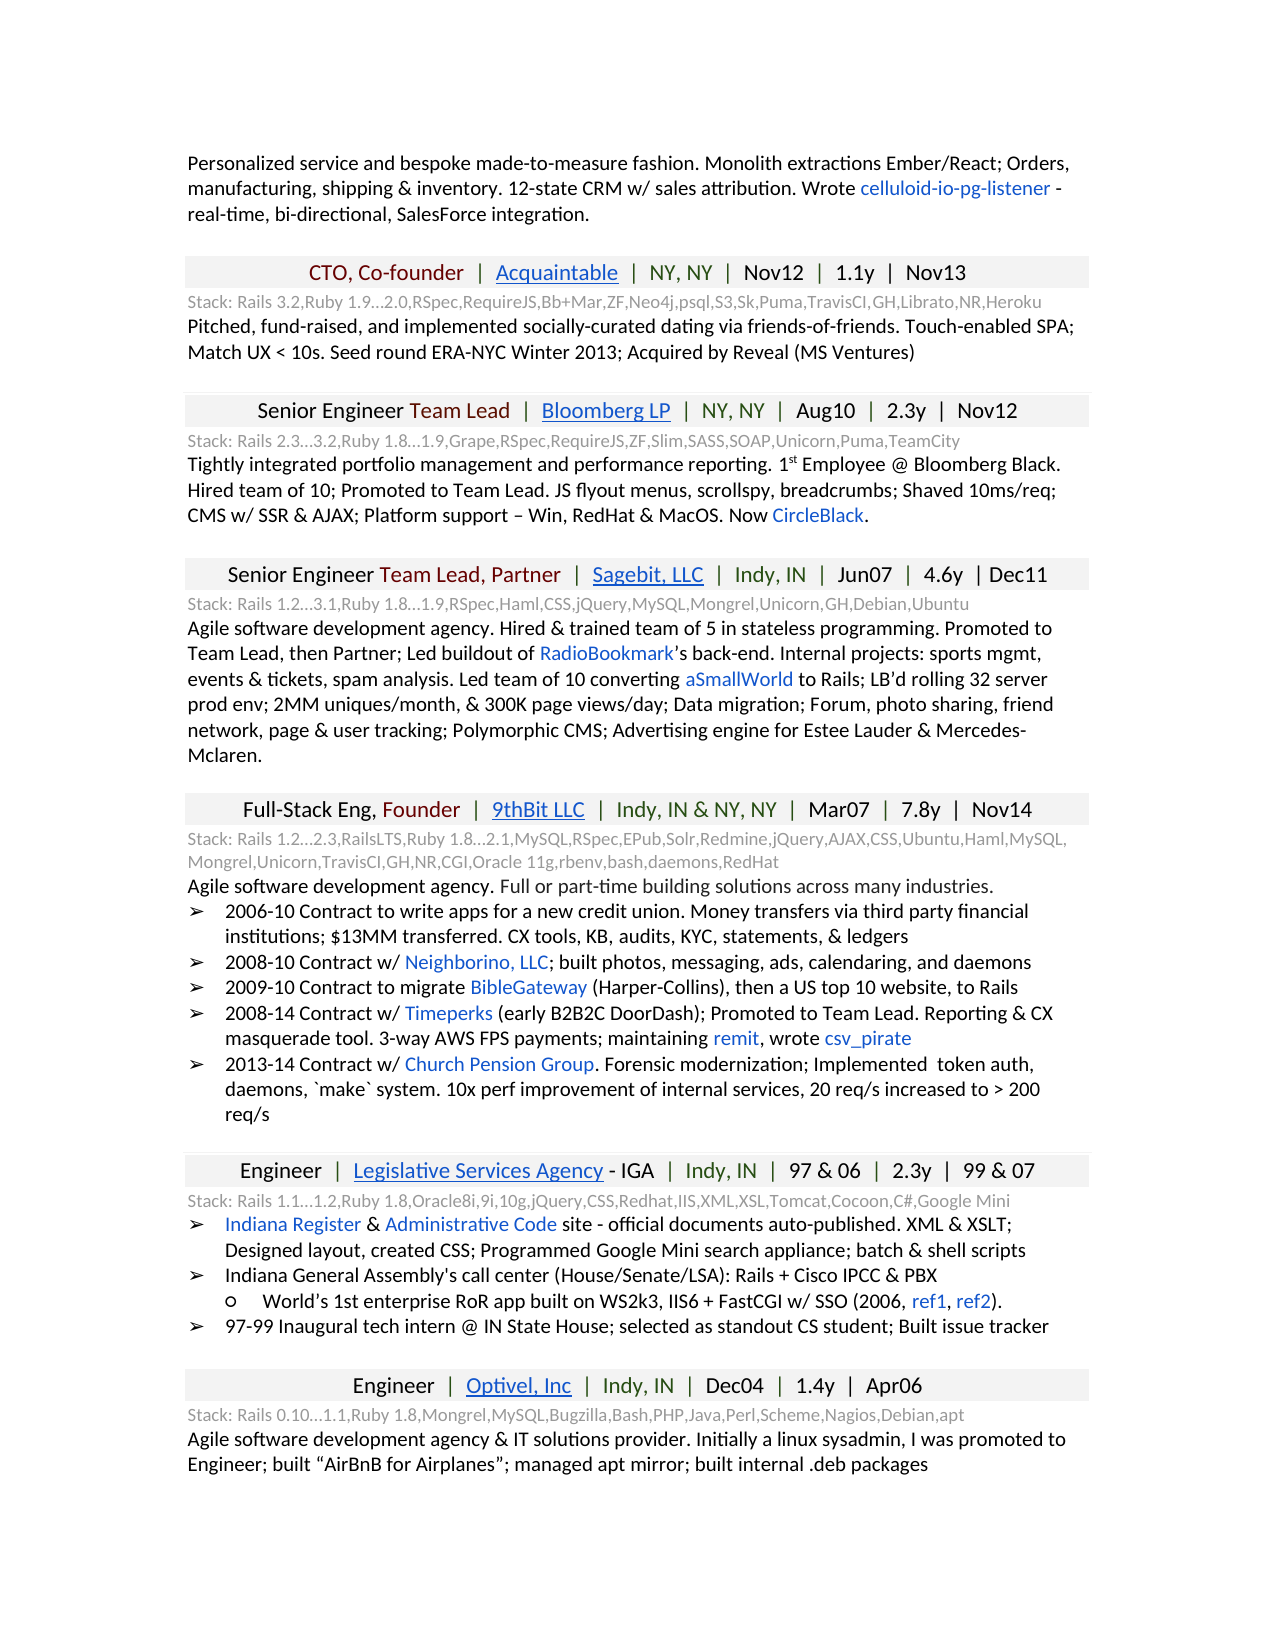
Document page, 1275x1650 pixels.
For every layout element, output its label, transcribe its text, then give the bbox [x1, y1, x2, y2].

list 97-99 Inaugural tech intern @ IN State House; selected as standout CS student; Built issue tracker [187, 1313, 1087, 1339]
subtitle Stack: Rails 3.2,Ruby 1.9…2.0,RSpec,RequireJS,Bb+Mar,ZF,Neo4j,psql,S3,Sk,Puma,TravisCI,GH,Librato,NR,Heroku [187, 291, 1087, 313]
subtitle Stack: Rails 2.3…3.2,Ruby 1.8…1.9,Grape,RSpec,RequireJS,ZF,Slim,SASS,SOAP,Unicorn,Puma,TeamCity [187, 429, 1087, 452]
subtitle CTO, Co-founder | Acquaintable | NY, NY | Nov12 | 1.1y | Nov13 [185, 256, 1089, 288]
subtitle Stack: Rails 1.2…3.1,Ruby 1.8…1.9,RSpec,Haml,CSS,jQuery,MySQL,Mongrel,Unicorn,GH,Debian,Ubuntu [187, 592, 1087, 615]
subtitle Stack: Rails 1.1…1.2,Ruby 1.8,Oracle8i,9i,10g,jQuery,CSS,Redhat,IIS,XML,XSL,Tomcat,Cocoon,C#,Google Mini [187, 1189, 1087, 1212]
text Tightly integrated portfolio management and performance reporting. 1st Employee @ Bloomberg Black. Hired team of 10; Promoted to Team Lead. JS flyout menus, scrollspy, breadcrumbs; Shaved 10ms/req; CMS w/ SSR & AJAX; Platform support – Win, RedHat & MacOS. Now CircleBlack. [187, 452, 1087, 528]
subtitle Senior Engineer Team Lead, Partner | Sagebit, LLC | Indy, IN | Jun07 | 4.6y | Dec11 [185, 558, 1089, 590]
list Indiana General Assembly's call center (House/Senate/LSA): Rails + Cisco IPCC & PBX [187, 1262, 1087, 1288]
list 2009-10 Contract to migrate BibleGateway (Harper-Collins), then a US top 10 website, to Rails [187, 974, 1087, 1000]
subtitle Stack: Rails 1.2…2.3,RailsLTS,Ruby 1.8…2.1,MySQL,RSpec,EPub,Solr,Redmine,jQuery,AJAX,CSS,Ubuntu,Haml,MySQL, Mongrel,Unicorn,TravisCI,GH,NR,CGI,Oracle 11g,rbenv,bash,daemons,RedHat [187, 827, 1087, 873]
subtitle Stack: Rails 0.10…1.1,Ruby 1.8,Mongrel,MySQL,Bugzilla,Bash,PHP,Java,Perl,Scheme,Nagios,Debian,apt [187, 1403, 1087, 1426]
subtitle Full-Stack Eng, Founder | 9thBit LLC | Indy, IN & NY, NY | Mar07 | 7.8y | Nov14 [185, 793, 1089, 825]
text Personalized service and bespoke made-to-measure fashion. Monolith extractions Ember/React; Orders, manufacturing, shipping & inventory. 12-state CRM w/ sales attribution. Wrote celluloid-io-pg-listener - real-time, bi-directional, SalesForce integration. [187, 150, 1087, 226]
text Agile software development agency & IT solutions provider. Initially a linux sysadmin, I was promoted to Engineer; built “AirBnB for Airplanes”; managed apt mirror; built internal .deb packages [187, 1426, 1087, 1477]
text Agile software development agency. Hired & trained team of 5 in stateless programming. Promoted to Team Lead, then Partner; Led buildout of RadioBookmark’s back-end. Internal projects: sports mgmt, events & tickets, spam analysis. Led team of 10 converting aSmallWorld to Rails; LB’d rolling 32 server prod env; 2MM uniques/month, & 300K page views/day; Data migration; Forum, photo sharing, friend network, page & user tracking; Polymorphic CMS; Advertising engine for Estee Lauder & Mercedes-Mclaren. [187, 615, 1087, 768]
list 2006-10 Contract to write apps for a new credit union. Money transfers via third party financial institutions; $13MM transferred. CX tools, KB, audits, KYC, statements, & ledgers [187, 898, 1087, 949]
text Agile software development agency. Full or part-time building solutions across many industries. [187, 873, 1087, 898]
list World’s 1st enterprise RoR app built on WS2k3, IIS6 + FastCGI w/ SSO (2006, ref1, ref2). [187, 1288, 1087, 1313]
list 2013-14 Contract w/ Church Pension Group. Forensic modernization; Implemented token auth, daemons, `make` system. 10x perf improvement of internal services, 20 req/s increased to > 200 req/s [187, 1051, 1087, 1127]
subtitle Senior Engineer Team Lead | Bloomberg LP | NY, NY | Aug10 | 2.3y | Nov12 [185, 395, 1089, 427]
list 2008-10 Contract w/ Neighborino, LLC; built photos, messaging, ads, calendaring, and daemons [187, 949, 1087, 974]
list Indiana Register & Administrative Code site - official documents auto-published. XML & XSLT; Designed layout, created CSS; Programmed Google Mini search appliance; batch & shell scripts [187, 1212, 1087, 1262]
subtitle Engineer | Optivel, Inc | Indy, IN | Dec04 | 1.4y | Apr06 [185, 1369, 1089, 1401]
subtitle Engineer | Legislative Services Agency - IGA | Indy, IN | 97 & 06 | 2.3y | 99 & 07 [185, 1155, 1089, 1187]
list 2008-14 Contract w/ Timeperks (early B2B2C DoorDash); Promoted to Team Lead. Reporting & CX masquerade tool. 3-way AWS FPS payments; maintaining remit, wrote csv_pirate [187, 1000, 1087, 1051]
text Pitched, fund-raised, and implemented socially-curated dating via friends-of-friends. Touch-enabled SPA; Match UX < 10s. Seed round ERA-NYC Winter 2013; Acquired by Reveal (MS Ventures) [187, 313, 1087, 364]
